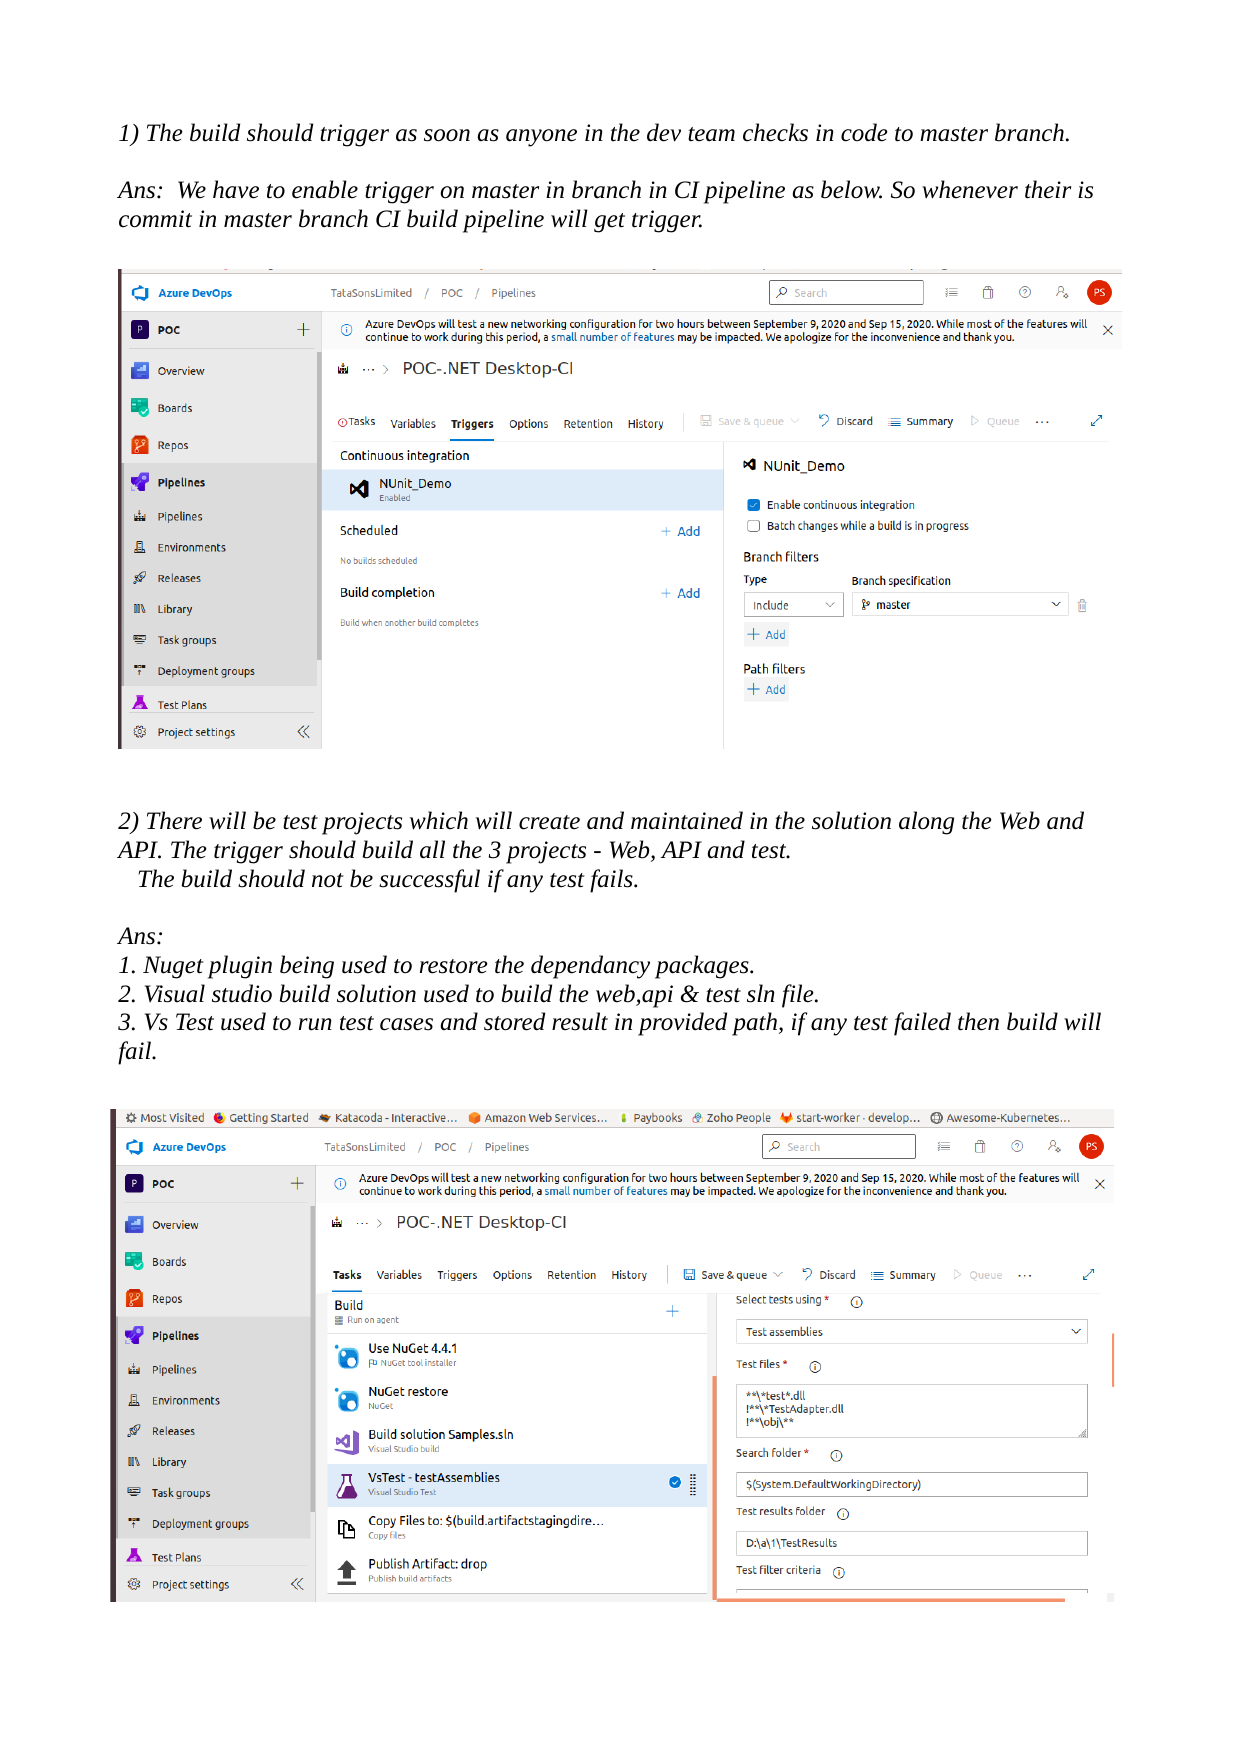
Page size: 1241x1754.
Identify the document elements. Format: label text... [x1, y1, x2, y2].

text 3. Vs Test used to run test cases and stored result in provided path, if any test failed then build will fail. [118, 1007, 1122, 1065]
text 1. Nuget plugin being used to restore the dependancy packages. [118, 950, 1122, 979]
text The build should not be successful if any test fails. [118, 864, 1122, 892]
picture [118, 269, 1123, 749]
text Ans: [118, 921, 1122, 950]
text 2. Visual studio build solution used to build the web,api & test sln file. [118, 979, 1122, 1007]
text 2) There will be test projects which will create and maintained in the solution along the Web and API. The trigger should build all the 3 projects - Web, API and test. [118, 806, 1122, 864]
picture [110, 1109, 1115, 1602]
text Ans: We have to enable trigger on master in branch in CI pipeline as below. So whenever their is commit in master branch CI build pipeline will get trigger. [118, 176, 1122, 233]
text 1) The build should trigger as soon as anyone in the dev team checks in code to master branch. [118, 118, 1122, 147]
